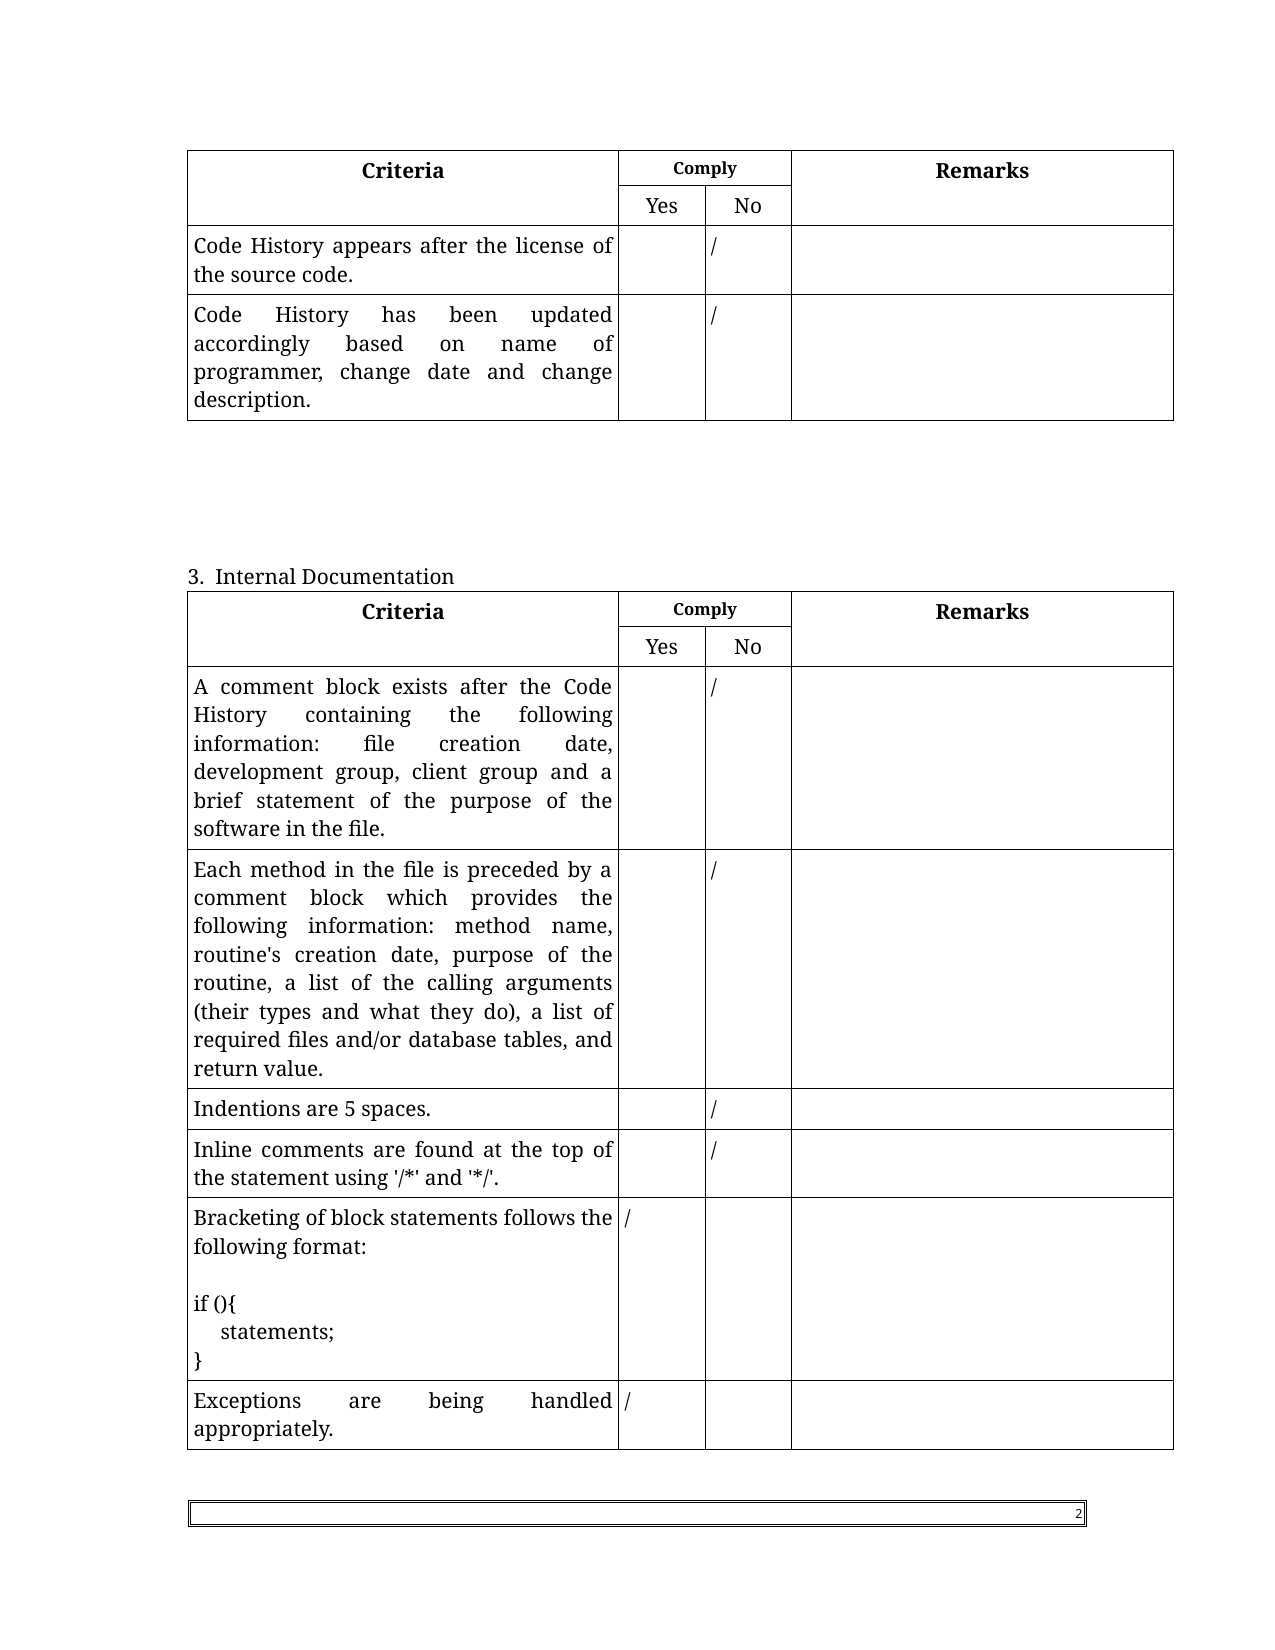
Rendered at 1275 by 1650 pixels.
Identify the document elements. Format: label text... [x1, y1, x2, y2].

table_cell [792, 1198, 1173, 1380]
table_cell [706, 1198, 791, 1380]
table_cell [619, 1089, 705, 1128]
table_cell [792, 1089, 1173, 1128]
table_header Remarks [792, 592, 1173, 666]
table_cell [619, 1130, 705, 1197]
table_cell [619, 667, 705, 848]
table_cell / [619, 1381, 705, 1449]
table_cell / [706, 667, 791, 848]
table_header Comply [619, 151, 791, 185]
table_cell Inline comments are found at the top of the statement using '/*' and '*/'. [188, 1130, 618, 1197]
table_cell Bracketing of block statements follows the following format: if (){ statements; } [188, 1198, 618, 1380]
table_cell [706, 1381, 791, 1449]
table_cell [792, 295, 1173, 420]
table_cell [792, 850, 1173, 1088]
table_cell Code History has been updated accordingly based on name of programmer, change date and change description. [188, 295, 618, 420]
table_cell Code History appears after the license of the source code. [188, 226, 618, 294]
table_cell / [619, 1198, 705, 1380]
table_header Criteria [188, 592, 618, 666]
table_header Comply [619, 592, 791, 626]
table_cell [619, 850, 705, 1088]
table_cell Each method in the file is preceded by a comment block which provides the following information: method name, routine's creation date, purpose of the routine, a list of the calling arguments (their types and what they do), a list of required files and/or database tables, and return value. [188, 850, 618, 1088]
table_cell [619, 295, 705, 420]
text 3. Internal Documentation [187, 562, 1087, 591]
table_cell / [706, 1089, 791, 1128]
table_cell / [706, 295, 791, 420]
table_cell / [706, 1130, 791, 1197]
table_cell Indentions are 5 spaces. [188, 1089, 618, 1128]
table_cell No [706, 627, 791, 666]
table_cell [792, 226, 1173, 294]
table_cell / [706, 850, 791, 1088]
table_cell / [706, 226, 791, 294]
table_cell [792, 1381, 1173, 1449]
table_header Criteria [188, 151, 618, 225]
table_cell Yes [619, 186, 705, 225]
table_cell [792, 667, 1173, 848]
table_header Remarks [792, 151, 1173, 225]
table_cell [619, 226, 705, 294]
table_cell A comment block exists after the Code History containing the following information: file creation date, development group, client group and a brief statement of the purpose of the software in the file. [188, 667, 618, 848]
table_cell Yes [619, 627, 705, 666]
table_cell No [706, 186, 791, 225]
table_cell Exceptions are being handled appropriately. [188, 1381, 618, 1449]
table_cell [792, 1130, 1173, 1197]
